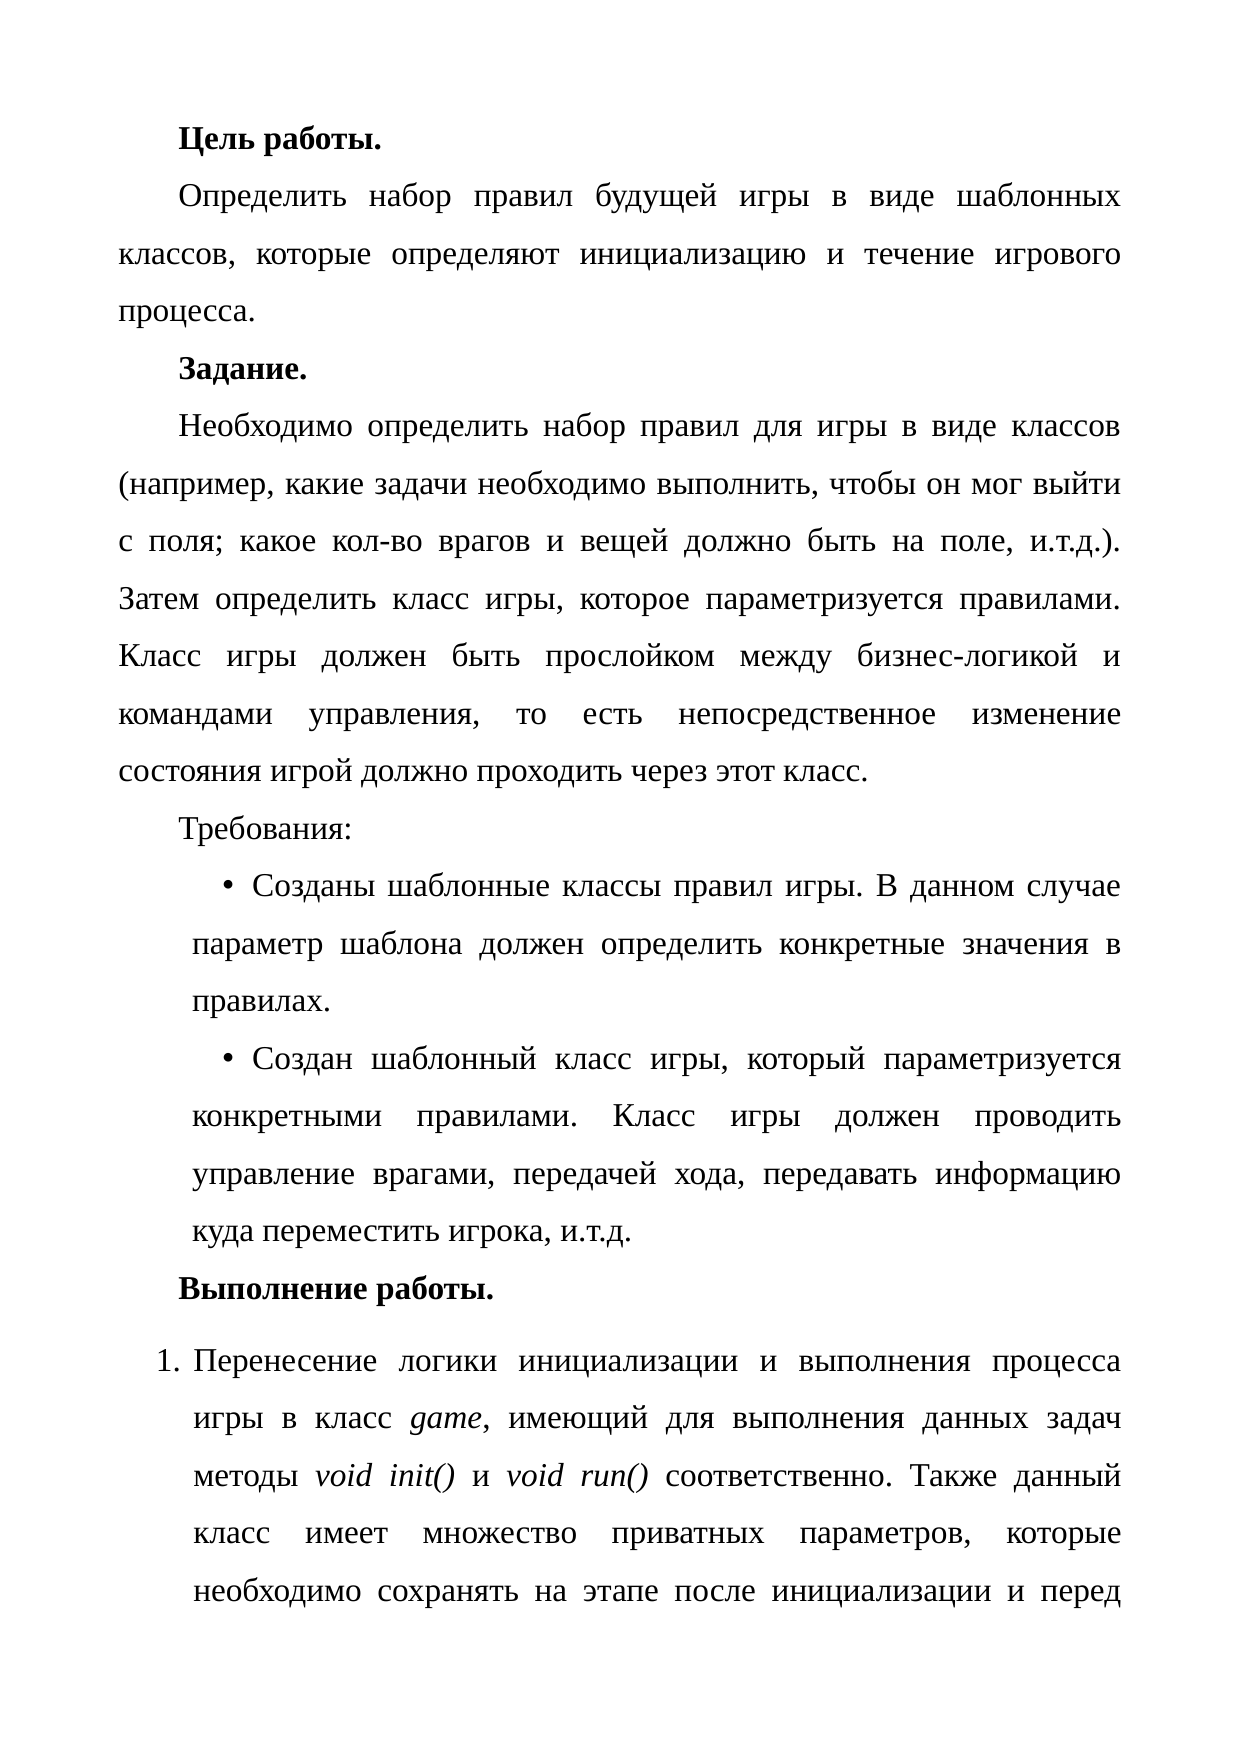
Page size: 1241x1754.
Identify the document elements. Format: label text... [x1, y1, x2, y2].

text Задание. [118, 348, 1122, 386]
text Выполнение работы. [118, 1268, 1122, 1306]
text Требования: [118, 808, 1122, 846]
list Перенесение логики инициализации и выполнения процесса игры в класс game, имеющий для выполнения данных задач методы void init() и void run() соответственно. Также данный класс имеет множество приватных параметров, которые необходимо сохранять на этапе после инициализации и перед [156, 1340, 1122, 1608]
text Цель работы. [118, 118, 1122, 156]
text Необходимо определить набор правил для игры в виде классов (например, какие задачи необходимо выполнить, чтобы он мог выйти с поля; какое кол-во врагов и вещей должно быть на поле, и.т.д.). Затем определить класс игры, которое параметризуется правилами. Класс игры должен быть прослойком между бизнес-логикой и командами управления, то есть непосредственное изменение состояния игрой должно проходить через этот класс. [118, 406, 1122, 789]
list Созданы шаблонные классы правил игры. В данном случае параметр шаблона должен определить конкретные значения в правилах. [162, 866, 1122, 1019]
text Определить набор правил будущей игры в виде шаблонных классов, которые определяют инициализацию и течение игрового процесса. [118, 176, 1122, 329]
list Создан шаблонный класс игры, который параметризуется конкретными правилами. Класс игры должен проводить управление врагами, передачей хода, передавать информацию куда переместить игрока, и.т.д. [162, 1038, 1122, 1249]
